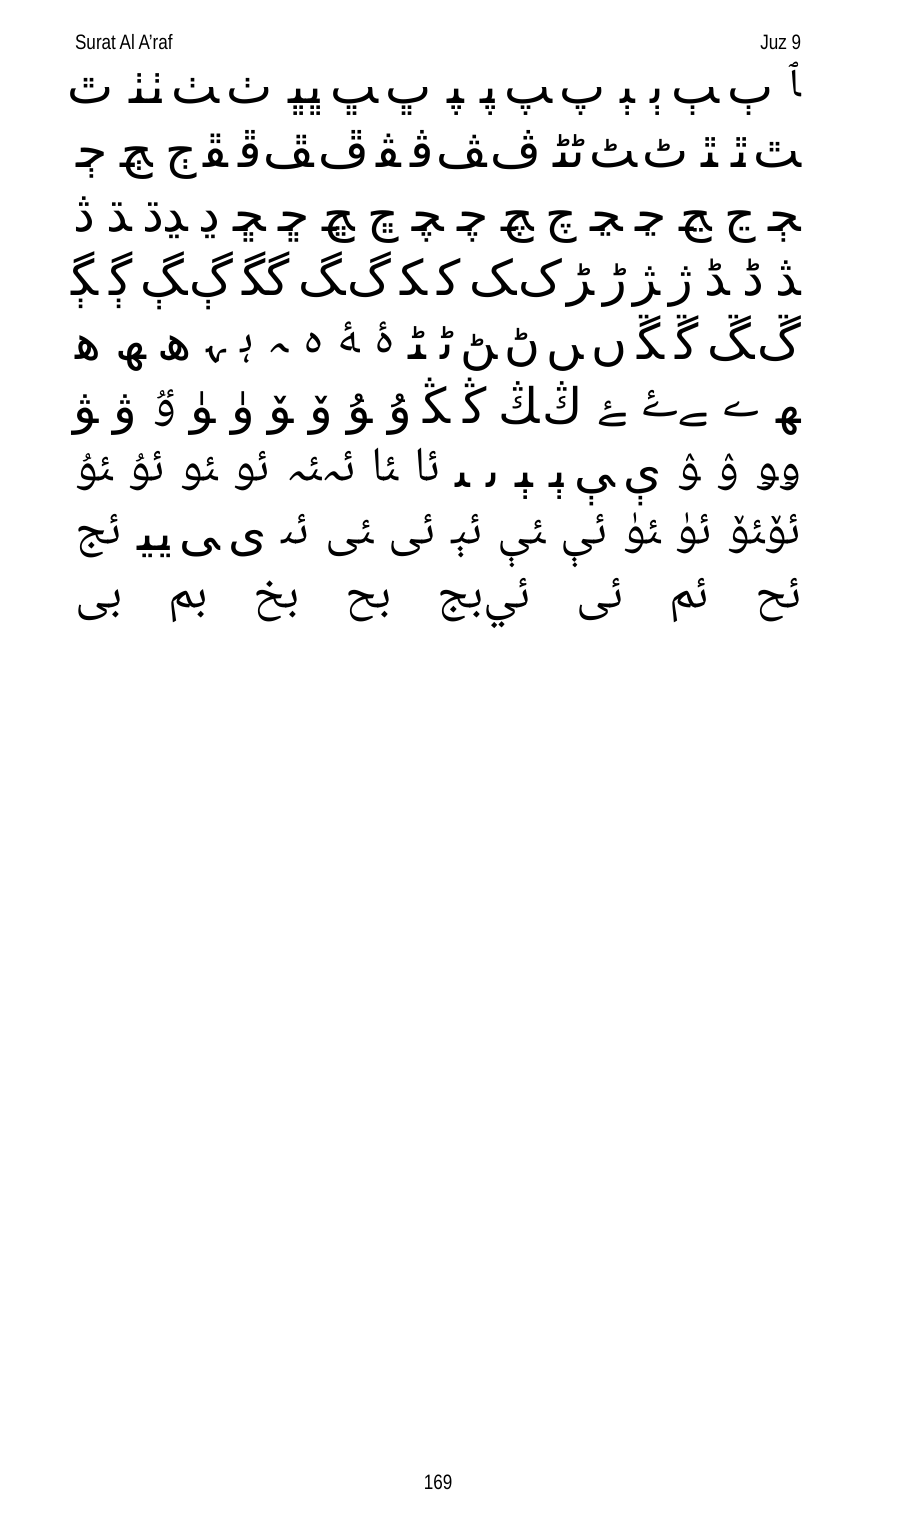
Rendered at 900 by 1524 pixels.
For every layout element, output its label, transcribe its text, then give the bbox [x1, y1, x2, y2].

text ﭑ ﭒ ﭓ ﭔ ﭕ ﭖ ﭗ ﭘ ﭙ ﭚ ﭛ ﭜﭝ ﭞ ﭟ ﭠﭡ ﭢ ﭣ ﭤ ﭥ ﭦ ﭧ ﭨﭩ ﭪ ﭫ ﭬ ﭭ ﭮ ﭯ ﭰ ﭱ ﭲ ﭳ ﭴ ﭵ ﭶ ﭷ ﭸ ﭹ ﭺ ﭻ ﭼ ﭽ ﭾ ﭿ ﮀ ﮁ ﮂ ﮃﮄ ﮅ ﮆ ﮇ ﮈ ﮉ ﮊ ﮋ ﮌ ﮍ ﮎ ﮏ ﮐ ﮑ ﮒ ﮓ ﮔﮕ ﮖ ﮗ ﮘ ﮙ ﮚ ﮛ ﮜ ﮝ ﮞ ﮟ ﮠ ﮡ ﮢ ﮣ ﮤ ﮥ ﮦ ﮧ ﮨ ﮩ ﮪ ﮫ ﮬ ﮭ ﮮ ﮯﮰ ﮱ ﯓ ﯔ ﯕ ﯖ ﯗ ﯘ ﯙ ﯚ ﯛ ﯜ ﯝ ﯞ ﯟ ﯠﯡ ﯢ ﯣ ﯤ ﯥ ﯦ ﯧ ﯨ ﯩ ﯪ ﯫ ﯬﯭ ﯮ ﯯ ﯰ ﯱ ﯲﯳ ﯴ ﯵ ﯶ ﯷ ﯸ ﯹ ﯺ ﯻ ﯼ ﯽ ﯾﯿ ﰀ ﰁ ﰂ ﰃ ﰄﰅ ﰆ ﰇ ﰈ ﰉ [75, 60, 801, 635]
